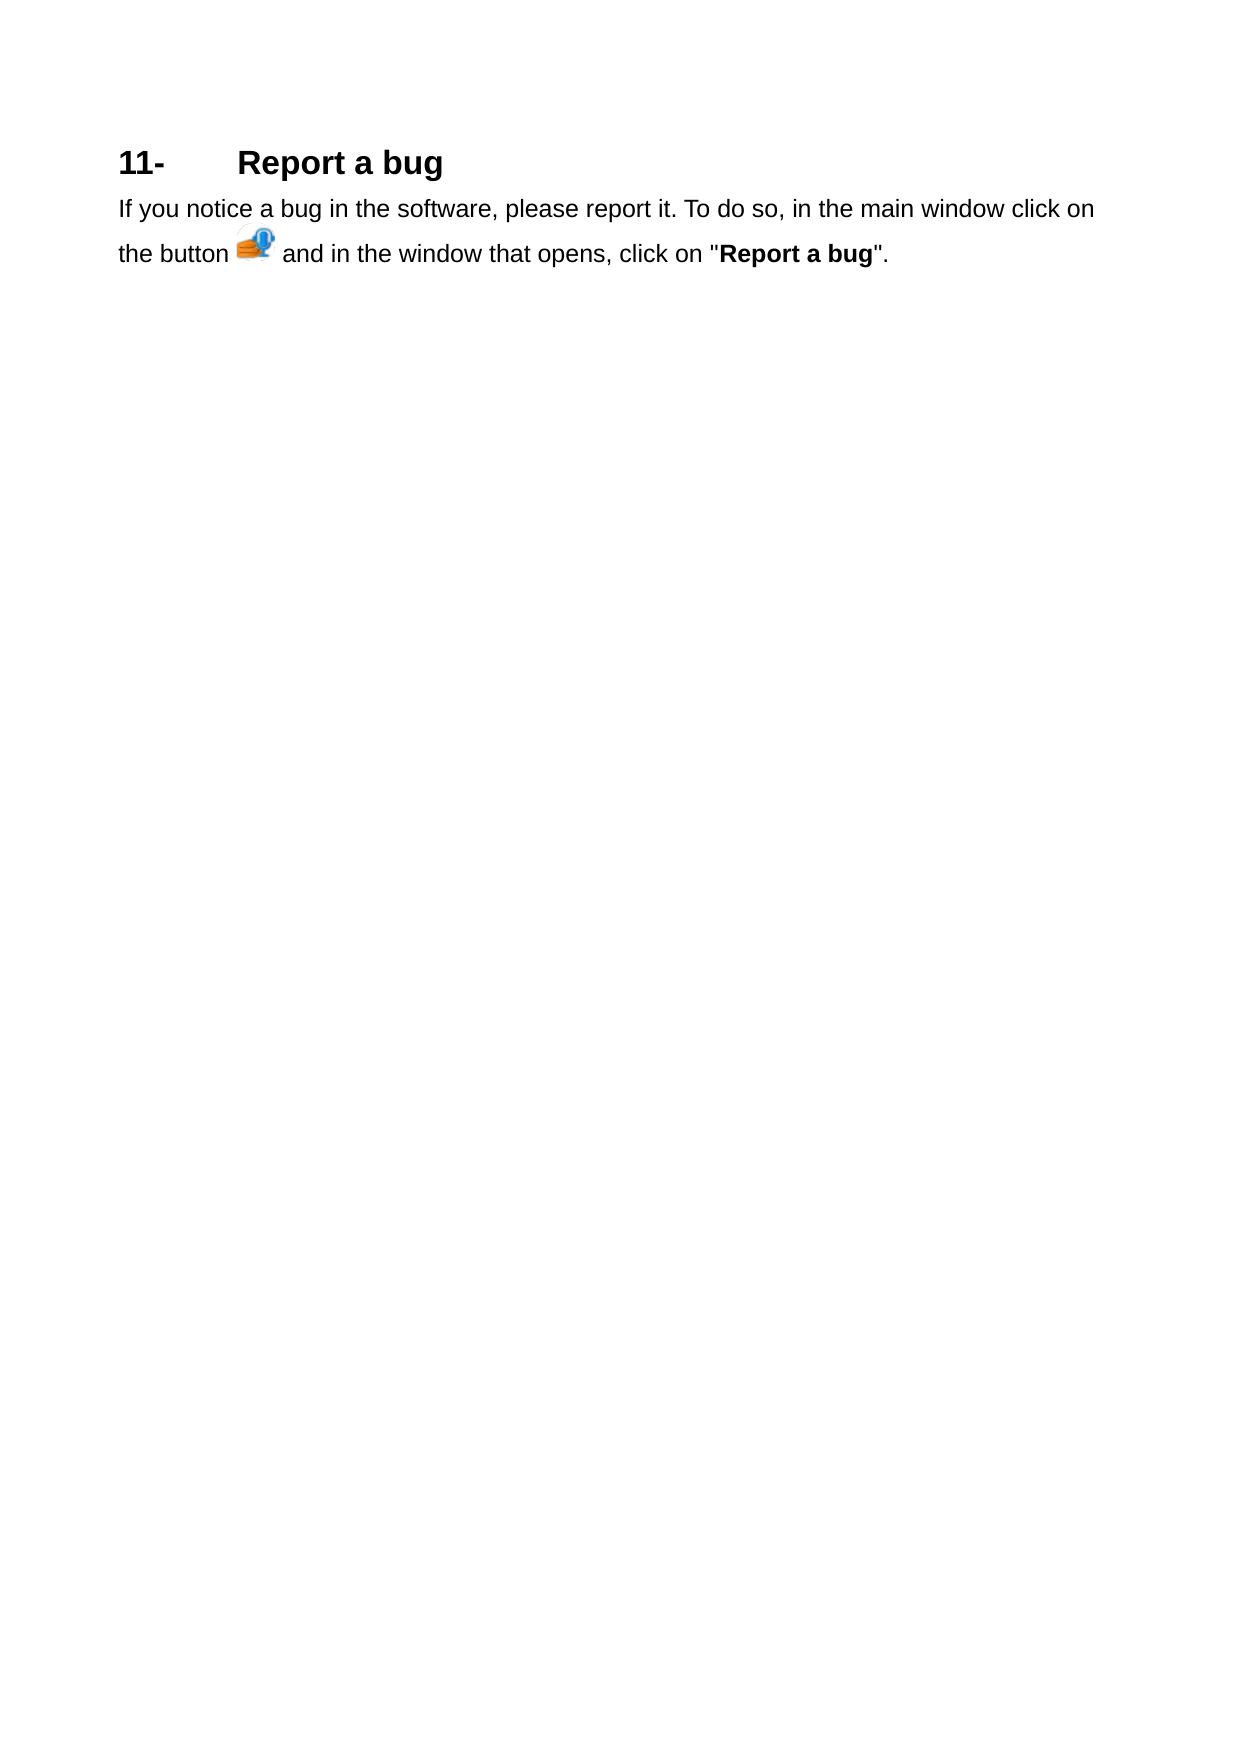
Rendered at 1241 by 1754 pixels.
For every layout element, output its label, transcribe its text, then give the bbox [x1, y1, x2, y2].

picture [236, 223, 276, 262]
subtitle Report a bug [118, 143, 1122, 182]
text If you notice a bug in the software, please report it. To do so, in the main window click on the button and in the window that opens, click on "Report a bug". [118, 194, 1122, 267]
